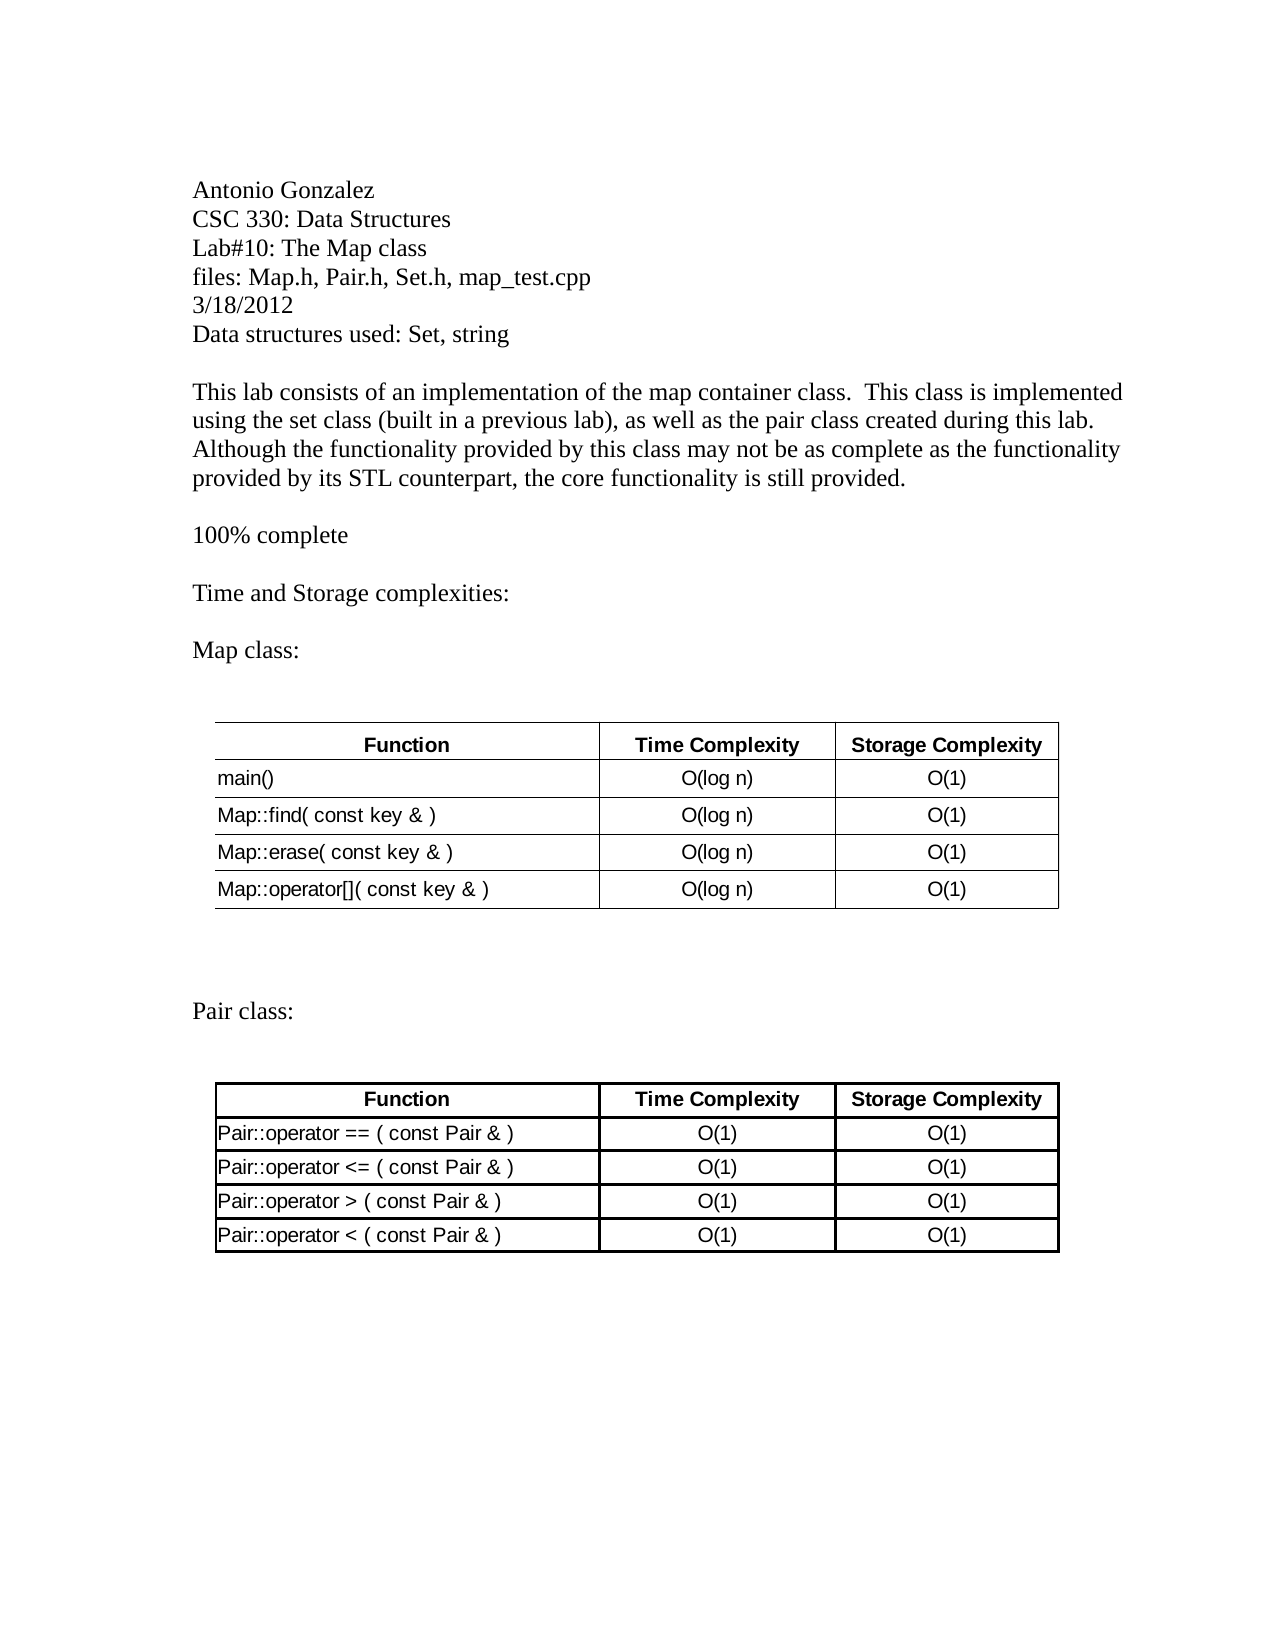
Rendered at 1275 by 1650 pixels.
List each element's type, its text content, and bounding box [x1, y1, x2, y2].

text Lab#10: The Map class [118, 233, 1157, 262]
text 100% complete [118, 521, 1157, 549]
text Map class: [118, 636, 1157, 664]
text files: Map.h, Pair.h, Set.h, map_test.cpp [118, 262, 1157, 291]
text Antonio Gonzalez [118, 176, 1157, 204]
text Data structures used: Set, string [118, 319, 1157, 348]
text CSC 330: Data Structures [118, 204, 1157, 233]
text Pair class: [118, 996, 1157, 1025]
text This lab consists of an implementation of the map container class. This class is implemented using the set class (built in a previous lab), as well as the pair class created during this lab. Although the functionality provided by this class may not be as complete as the functionality provided by its STL counterpart, the core functionality is still provided. [118, 377, 1157, 492]
text Time and Storage complexities: [118, 578, 1157, 607]
text 3/18/2012 [118, 291, 1157, 319]
